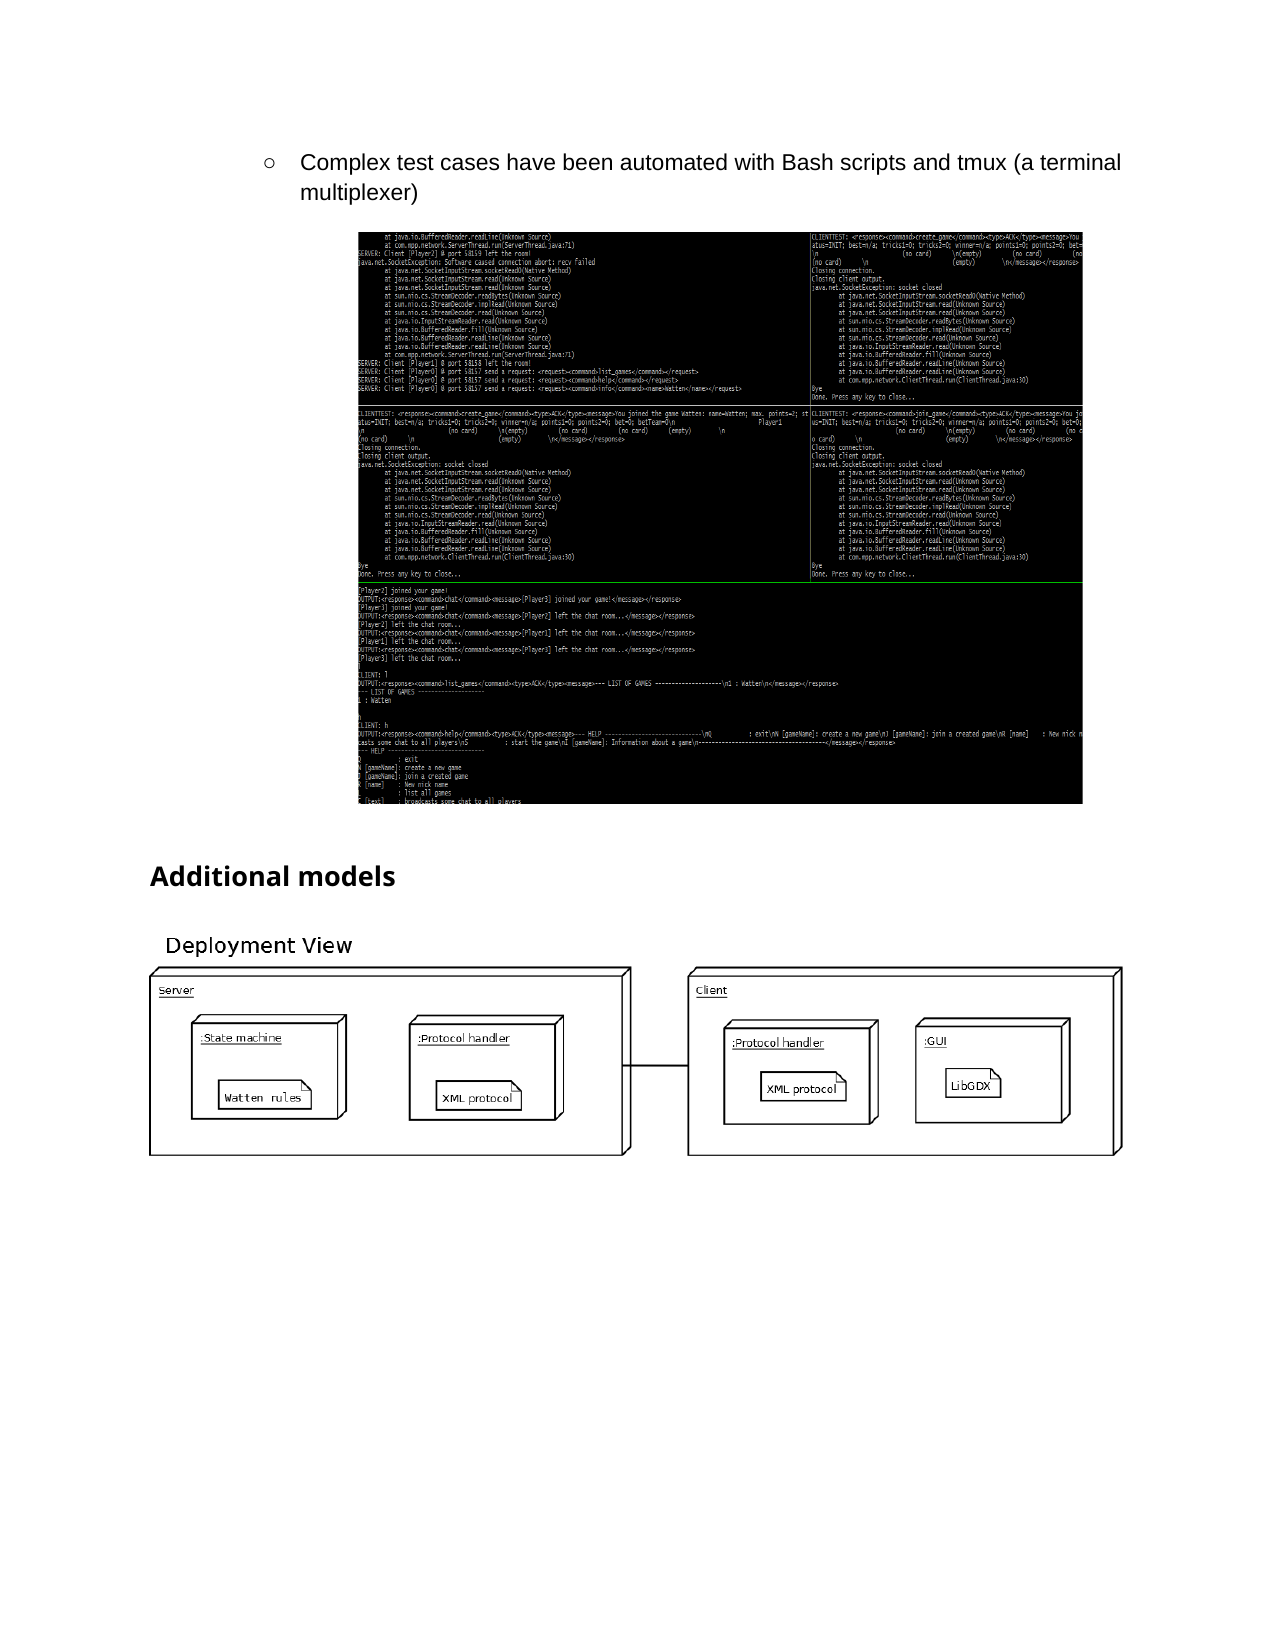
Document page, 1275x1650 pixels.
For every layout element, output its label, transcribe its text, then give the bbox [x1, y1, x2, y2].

picture [149, 933, 1124, 1156]
subtitle Additional models [150, 857, 1125, 894]
list Complex test cases have been automated with Bash scripts and tmux (a terminal multiplexer) [262, 150, 1125, 205]
